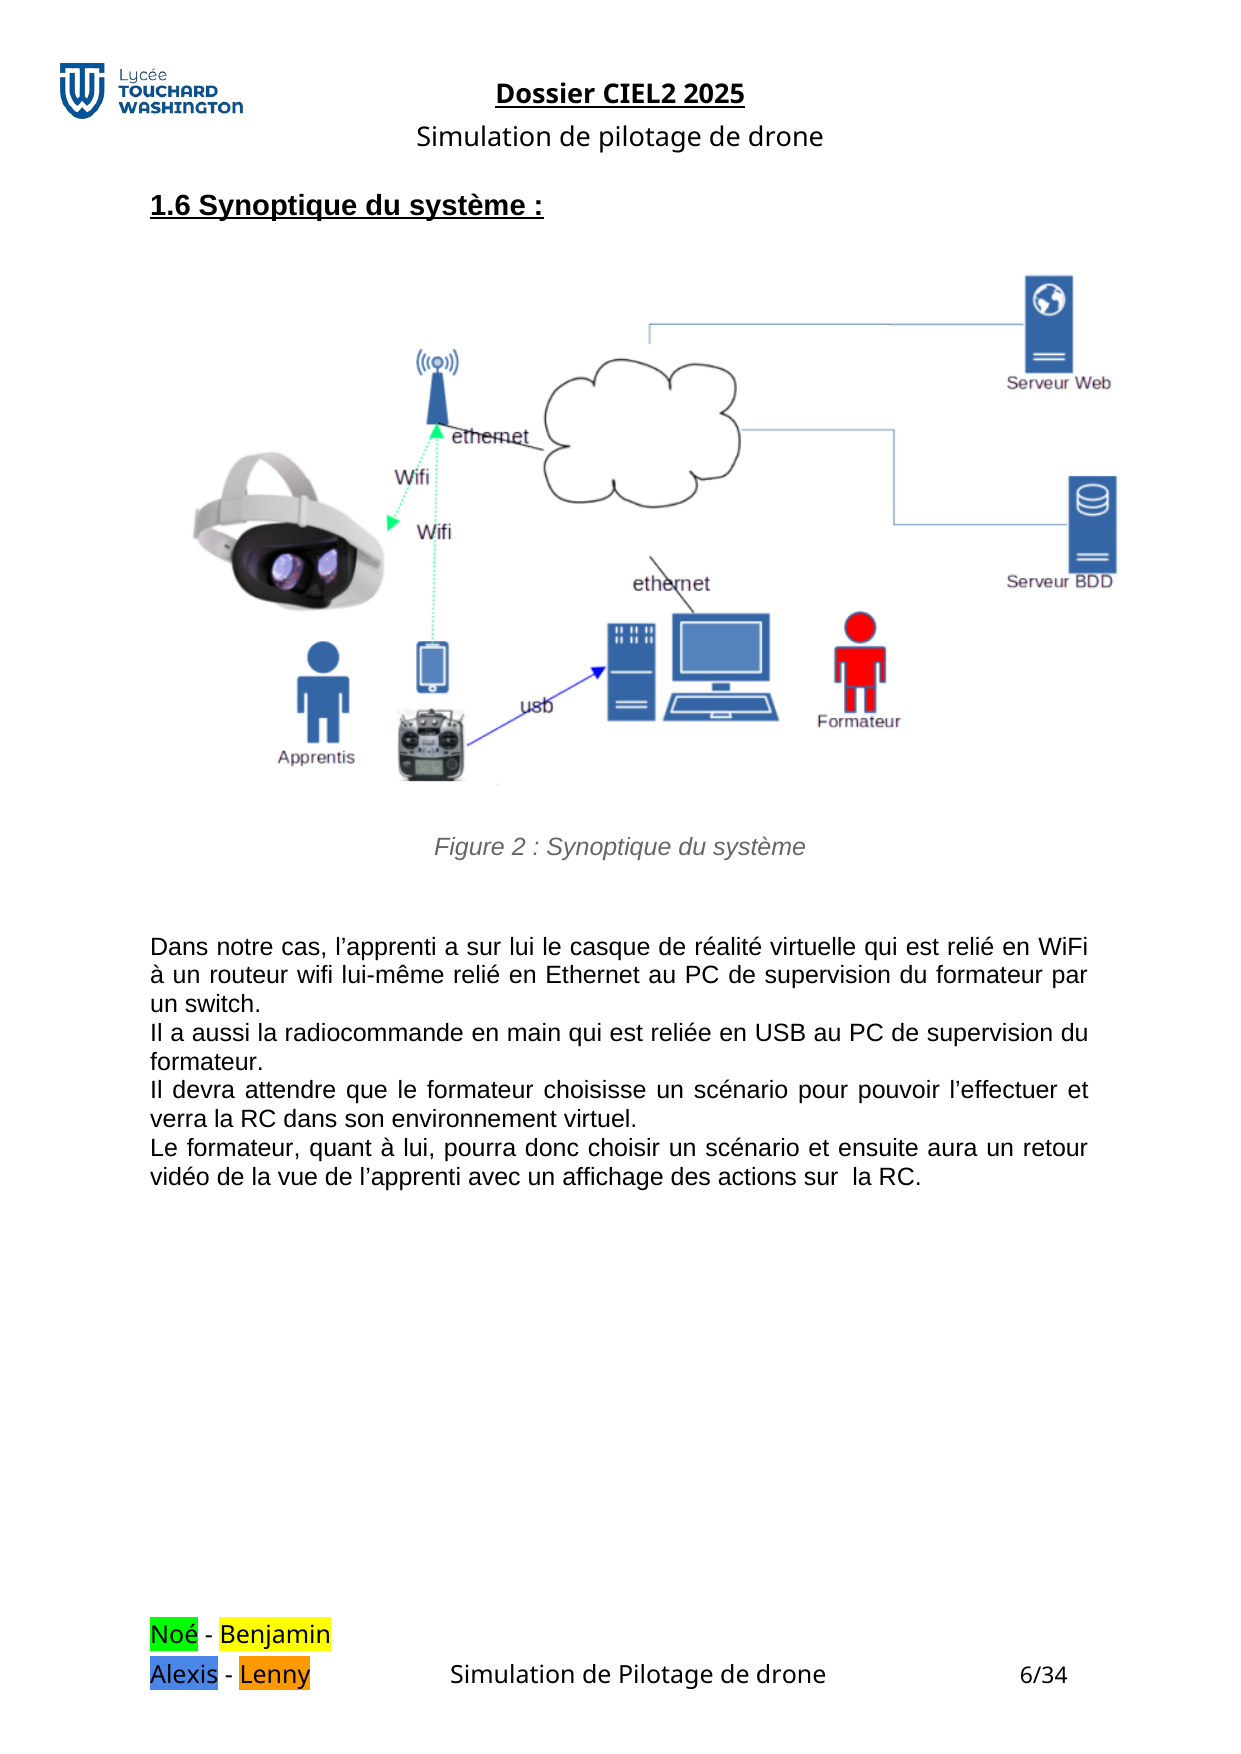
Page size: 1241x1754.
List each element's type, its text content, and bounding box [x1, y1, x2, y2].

picture [150, 262, 1146, 785]
text Il devra attendre que le formateur choisisse un scénario pour pouvoir l’effectuer et verra la RC dans son environnement virtuel. [150, 1075, 1090, 1133]
picture [15, 18, 287, 163]
text [150, 251, 1090, 262]
text Dans notre cas, l’apprenti a sur lui le casque de réalité virtuelle qui est relié en WiFi à un routeur wifi lui-même relié en Ethernet au PC de supervision du formateur par un switch. [150, 932, 1090, 1018]
text Le formateur, quant à lui, pourra donc choisir un scénario et ensuite aura un retour vidéo de la vue de l’apprenti avec un affichage des actions sur la RC. [150, 1133, 1090, 1190]
text Figure 2 : Synoptique du système [150, 785, 1090, 861]
subtitle 1.6 Synoptique du système : [150, 188, 1090, 222]
text Il a aussi la radiocommande en main qui est reliée en USB au PC de supervision du formateur. [150, 1018, 1090, 1075]
